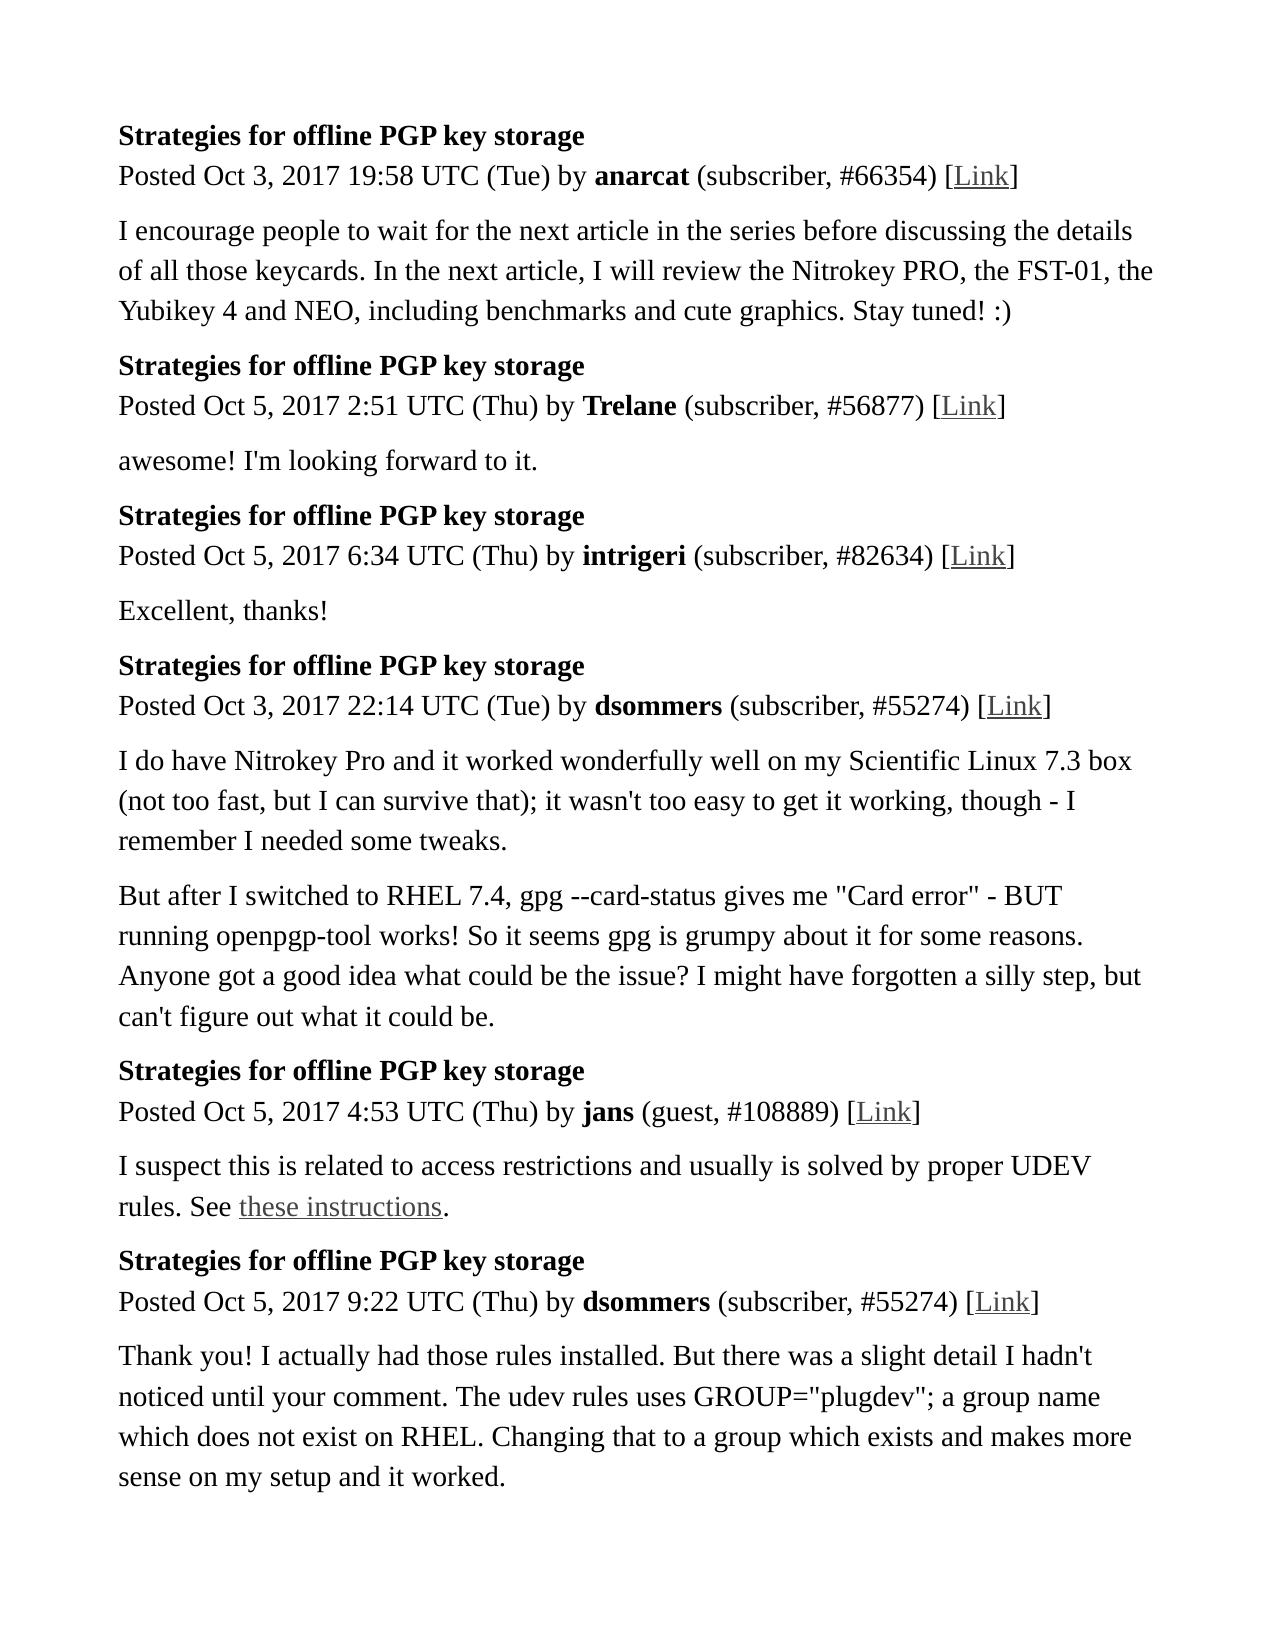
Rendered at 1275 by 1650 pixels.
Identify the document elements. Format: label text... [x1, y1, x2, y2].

text awesome! I'm looking forward to it. [118, 443, 1157, 477]
text Posted Oct 3, 2017 22:14 UTC (Tue) by dsommers (subscriber, #55274) [Link] [118, 688, 1157, 722]
text Excellent, thanks! [118, 593, 1157, 627]
text Strategies for offline PGP key storage [118, 1053, 1157, 1087]
text I do have Nitrokey Pro and it worked wonderfully well on my Scientific Linux 7.3 box (not too fast, but I can survive that); it wasn't too easy to get it working, though - I remember I needed some tweaks. [118, 743, 1157, 857]
text Strategies for offline PGP key storage [118, 118, 1157, 152]
text Strategies for offline PGP key storage [118, 1243, 1157, 1277]
text Posted Oct 5, 2017 2:51 UTC (Thu) by Trelane (subscriber, #56877) [Link] [118, 388, 1157, 422]
text Posted Oct 5, 2017 6:34 UTC (Thu) by intrigeri (subscriber, #82634) [Link] [118, 538, 1157, 572]
text Posted Oct 5, 2017 4:53 UTC (Thu) by jans (guest, #108889) [Link] [118, 1094, 1157, 1127]
text I suspect this is related to access restrictions and usually is solved by proper UDEV rules. See these instructions. [118, 1148, 1157, 1222]
text Strategies for offline PGP key storage [118, 498, 1157, 532]
text Strategies for offline PGP key storage [118, 348, 1157, 382]
text Posted Oct 5, 2017 9:22 UTC (Thu) by dsommers (subscriber, #55274) [Link] [118, 1284, 1157, 1317]
text I encourage people to wait for the next article in the series before discussing the details of all those keycards. In the next article, I will review the Nitrokey PRO, the FST-01, the Yubikey 4 and NEO, including benchmarks and cute graphics. Stay tuned! :) [118, 213, 1157, 327]
text Thank you! I actually had those rules installed. But there was a slight detail I hadn't noticed until your comment. The udev rules uses GROUP="plugdev"; a group name which does not exist on RHEL. Changing that to a group which exists and makes more sense on my setup and it worked. [118, 1338, 1157, 1493]
text But after I switched to RHEL 7.4, gpg --card-status gives me "Card error" - BUT running openpgp-tool works! So it seems gpg is grumpy about it for some reasons. Anyone got a good idea what could be the issue? I might have forgotten a silly step, but can't figure out what it could be. [118, 878, 1157, 1032]
text Posted Oct 3, 2017 19:58 UTC (Tue) by anarcat (subscriber, #66354) [Link] [118, 158, 1157, 192]
text Strategies for offline PGP key storage [118, 648, 1157, 681]
